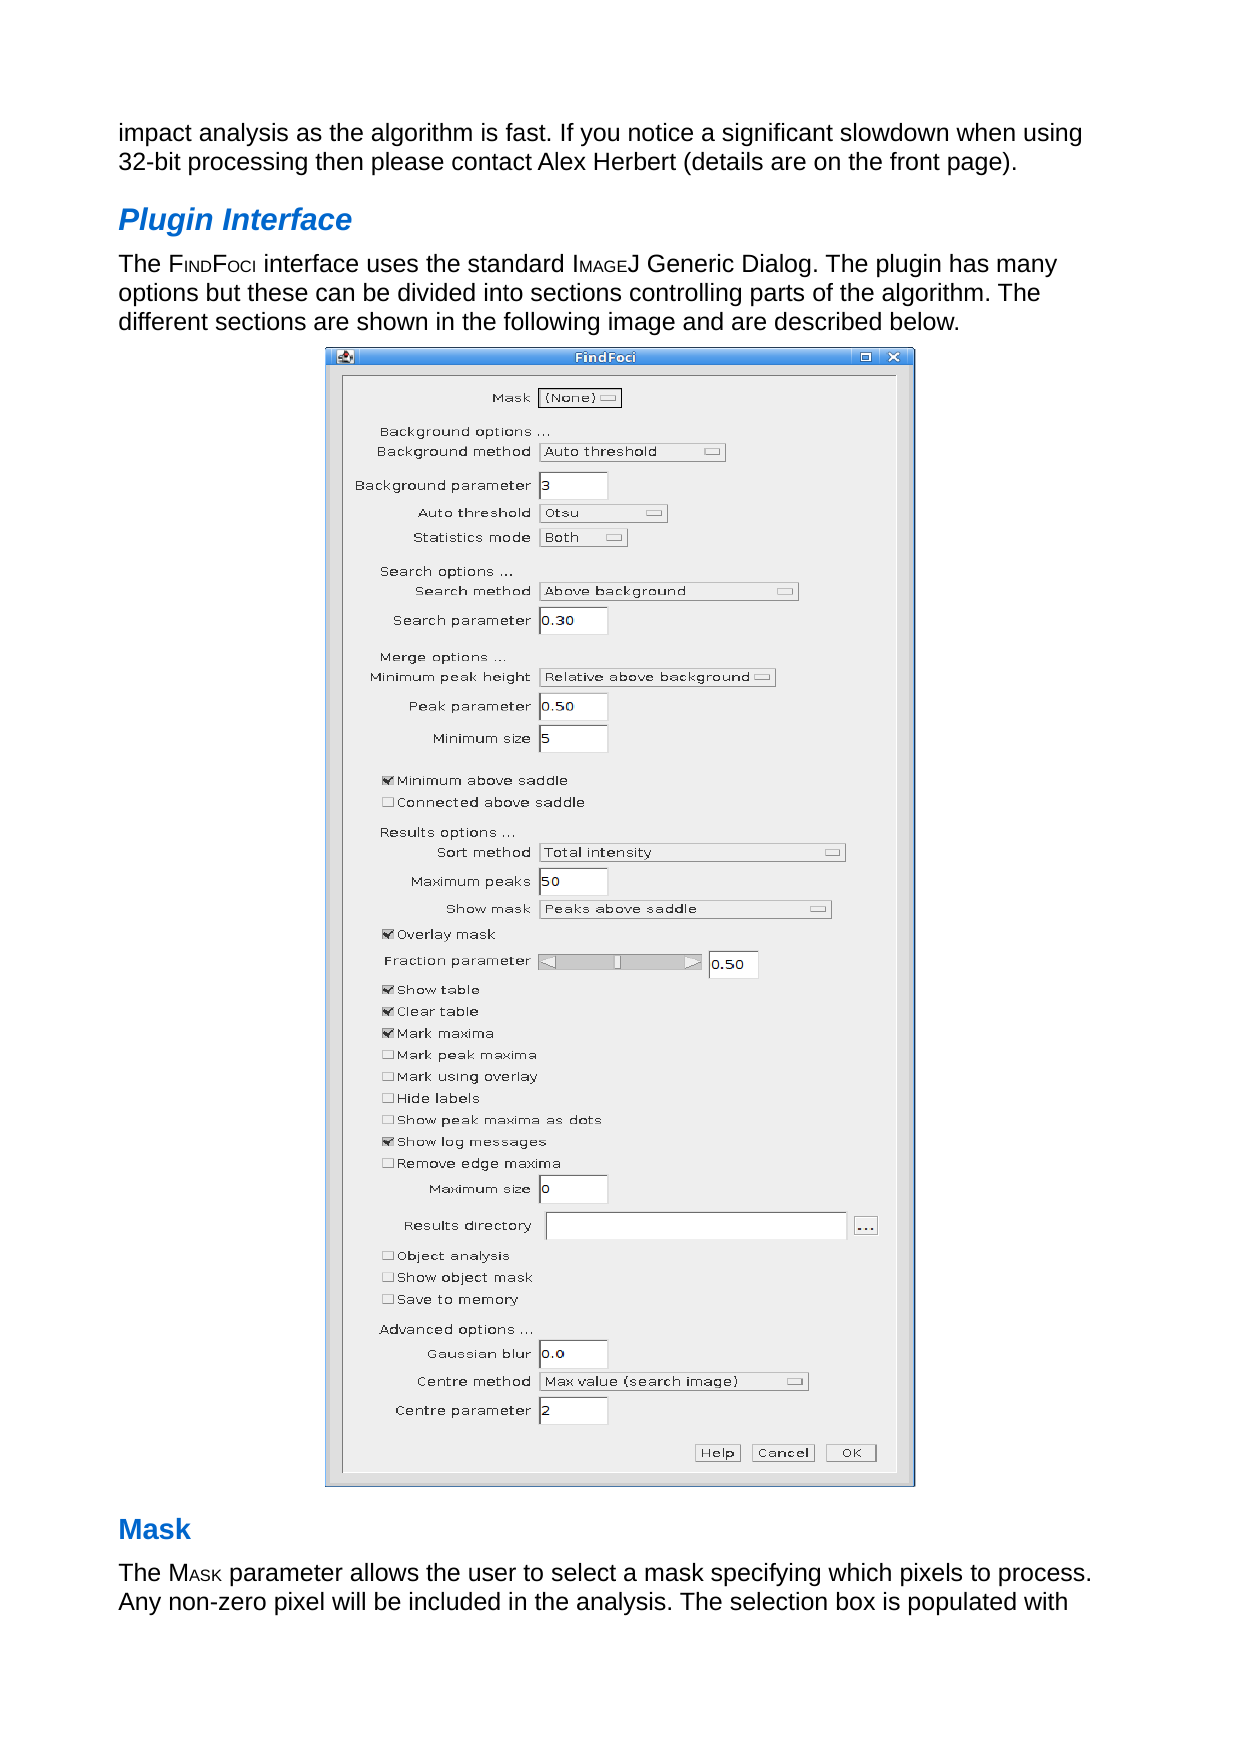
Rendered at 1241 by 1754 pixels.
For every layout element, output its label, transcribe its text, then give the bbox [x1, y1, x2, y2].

text impact analysis as the algorithm is fast. If you notice a significant slowdown when using 32-bit processing then please contact Alex Herbert (details are on the front page). [118, 118, 1122, 176]
picture [325, 347, 916, 1487]
subtitle Mask [118, 1512, 1122, 1546]
subtitle Plugin Interface [118, 201, 1122, 237]
text The Mask parameter allows the user to select a mask specifying which pixels to process. Any non-zero pixel will be included in the analysis. The selection box is populated with [118, 1558, 1122, 1616]
text The FindFoci interface uses the standard ImageJ Generic Dialog. The plugin has many options but these can be divided into sections controlling parts of the algorithm. The different sections are shown in the following image and are described below. [118, 249, 1122, 335]
